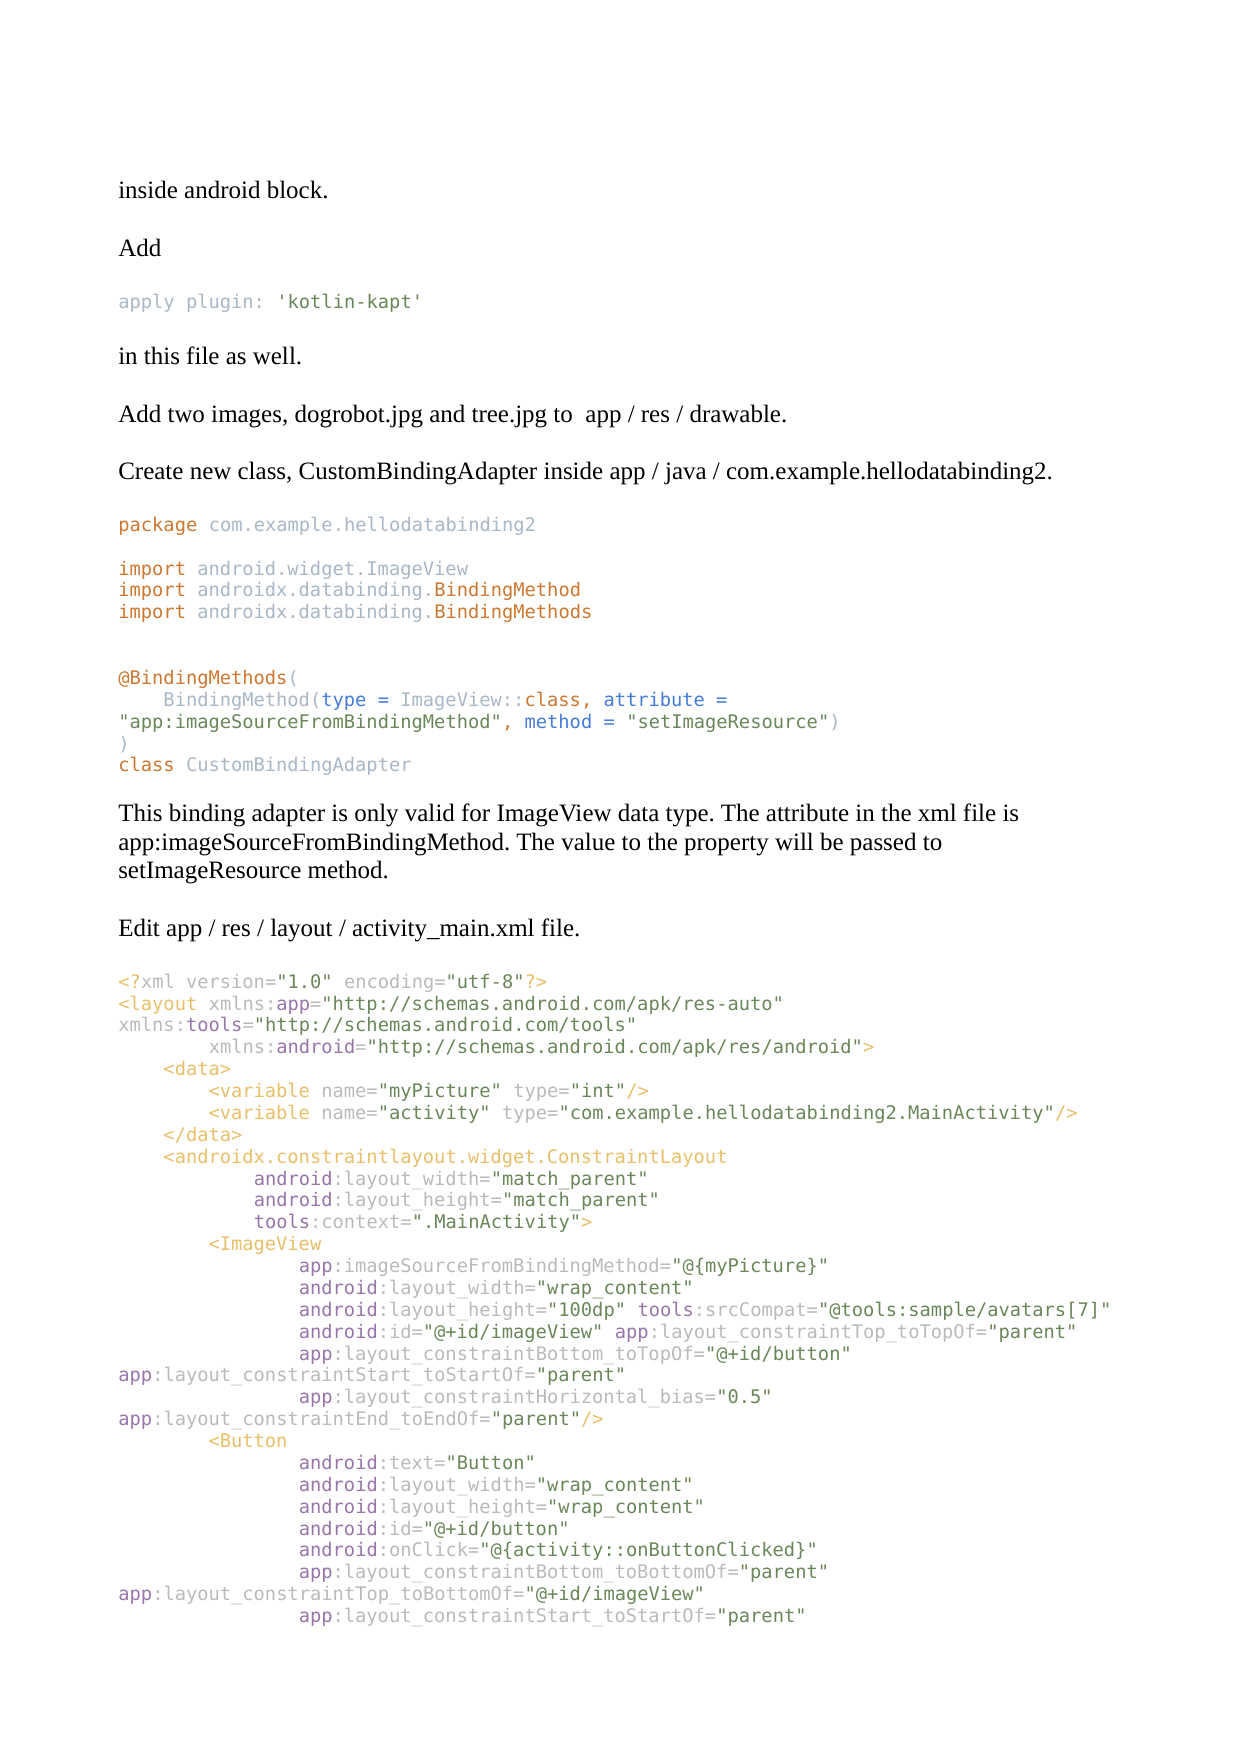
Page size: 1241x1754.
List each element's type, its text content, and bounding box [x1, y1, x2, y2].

text <?xml version="1.0" encoding="utf-8"?> <layout xmlns:app="http://schemas.android.com/apk/res-auto" xmlns:tools="http://schemas.android.com/tools" xmlns:android="http://schemas.android.com/apk/res/android"> <data> <variable name="myPicture" type="int"/> <variable name="activity" type="com.example.hellodatabinding2.MainActivity"/> </data> <androidx.constraintlayout.widget.ConstraintLayout android:layout_width="match_parent" android:layout_height="match_parent" tools:context=".MainActivity"> <ImageView app:imageSourceFromBindingMethod="@{myPicture}" android:layout_width="wrap_content" android:layout_height="100dp" tools:srcCompat="@tools:sample/avatars[7]" android:id="@+id/imageView" app:layout_constraintTop_toTopOf="parent" app:layout_constraintBottom_toTopOf="@+id/button" app:layout_constraintStart_toStartOf="parent" app:layout_constraintHorizontal_bias="0.5" app:layout_constraintEnd_toEndOf="parent"/> <Button android:text="Button" android:layout_width="wrap_content" android:layout_height="wrap_content" android:id="@+id/button" android:onClick="@{activity::onButtonClicked}" app:layout_constraintBottom_toBottomOf="parent" app:layout_constraintTop_toBottomOf="@+id/imageView" app:layout_constraintStart_toStartOf="parent" [118, 971, 1122, 1627]
text This binding adapter is only valid for ImageView data type. The attribute in the xml file is app:imageSourceFromBindingMethod. The value to the property will be passed to setImageResource method. [118, 798, 1122, 884]
text inside android block. [118, 176, 1122, 204]
text Add two images, dogrobot.jpg and tree.jpg to app / res / drawable. [118, 399, 1122, 427]
text in this file as well. [118, 341, 1122, 370]
text Add [118, 233, 1122, 262]
text apply plugin: 'kotlin-kapt' [118, 291, 1122, 312]
text Create new class, CustomBindingAdapter inside app / java / com.example.hellodatabinding2. [118, 456, 1122, 485]
text Edit app / res / layout / activity_main.xml file. [118, 913, 1122, 942]
text package com.example.hellodatabinding2 import android.widget.ImageView import androidx.databinding.BindingMethod import androidx.databinding.BindingMethods @BindingMethods( BindingMethod(type = ImageView::class, attribute = "app:imageSourceFromBindingMethod", method = "setImageResource") ) class CustomBindingAdapter [118, 514, 1122, 776]
